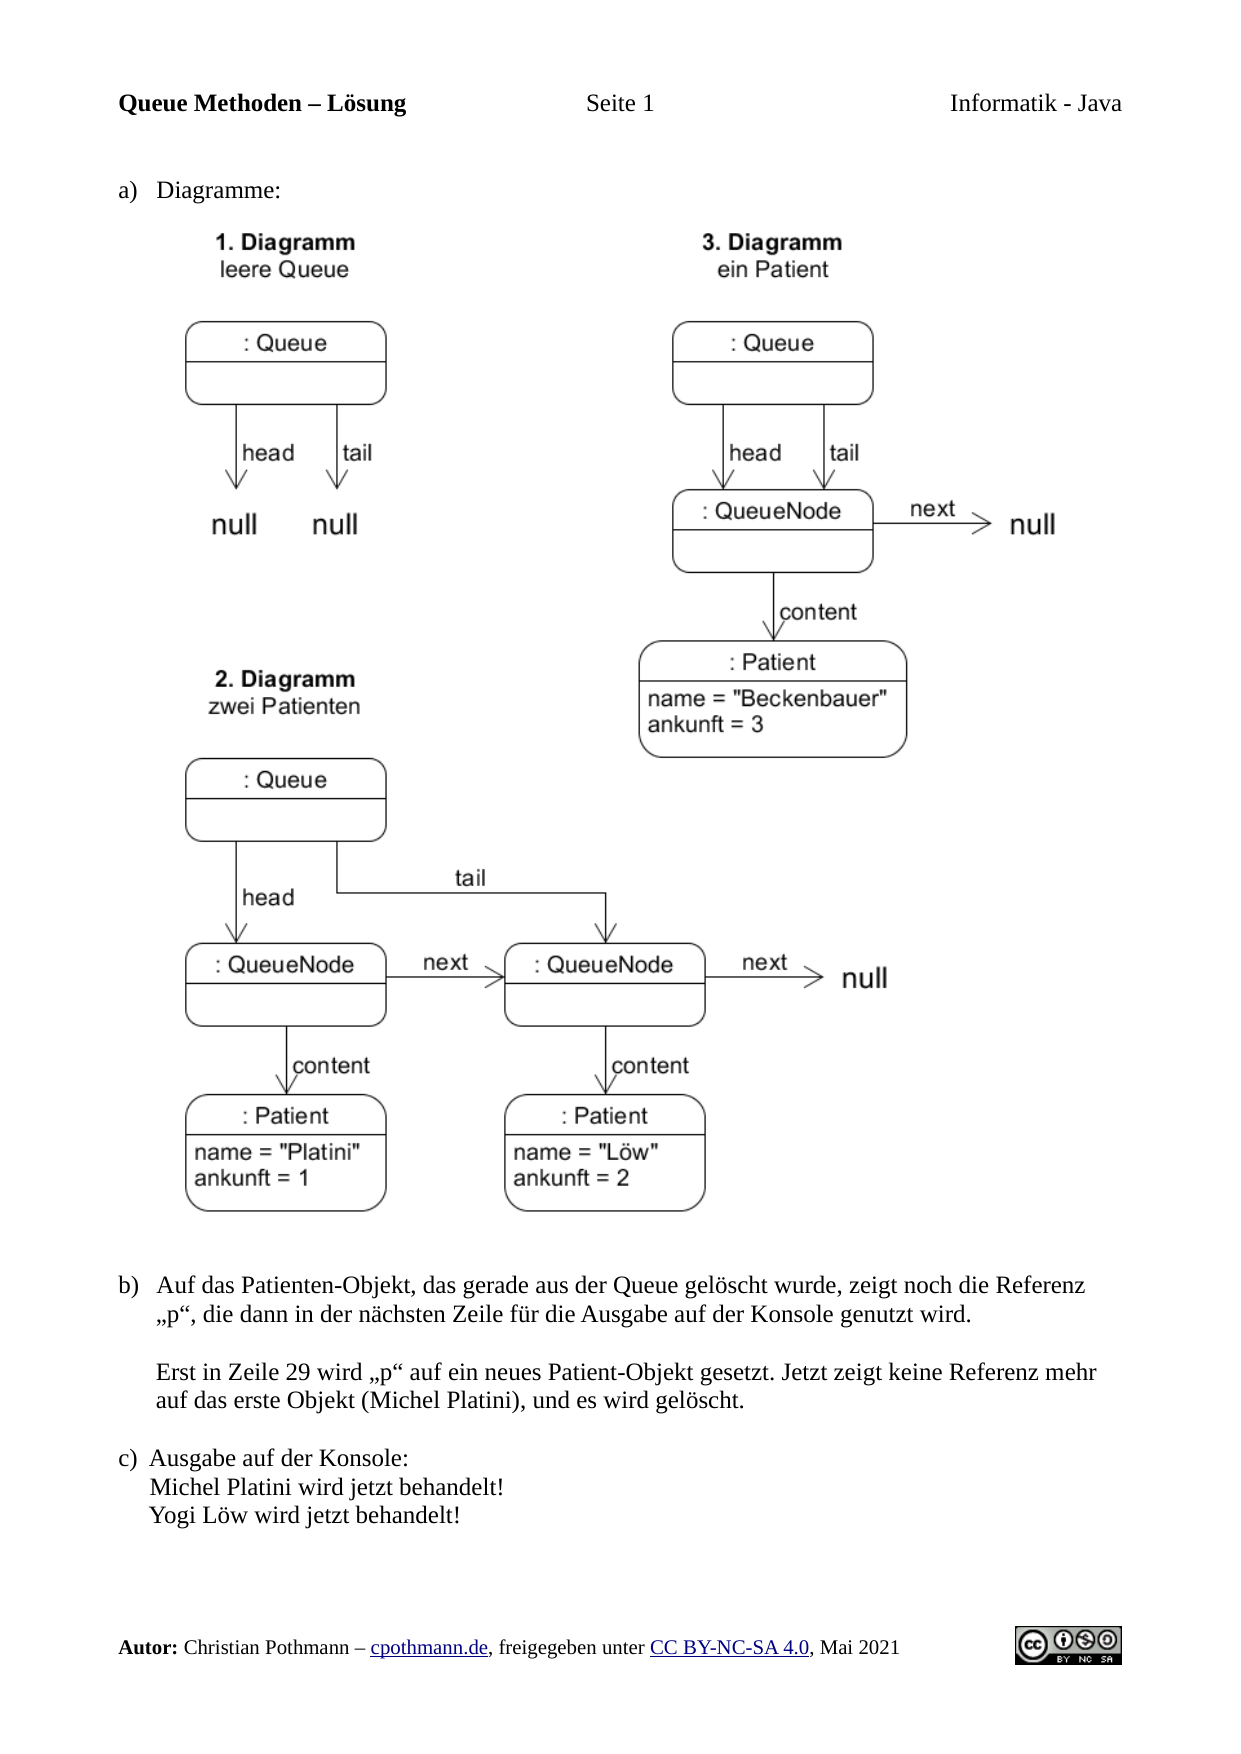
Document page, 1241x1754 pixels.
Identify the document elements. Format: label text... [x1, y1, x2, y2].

text a) Diagramme: [118, 176, 1122, 204]
text Yogi Löw wird jetzt behandelt! [118, 1501, 1122, 1529]
text auf das erste Objekt (Michel Platini), und es wird gelöscht. [118, 1386, 1122, 1414]
picture [184, 233, 1056, 1213]
text Autor: Christian Pothmann – cpothmann.de, freigegeben unter CC BY-NC-SA 4.0, Mai 2021 [118, 1635, 1015, 1659]
text „p“, die dann in der nächsten Zeile für die Ausgabe auf der Konsole genutzt wird. [118, 1299, 1122, 1328]
text b) Auf das Patienten-Objekt, das gerade aus der Queue gelöscht wurde, zeigt noch die Referenz [118, 1271, 1122, 1299]
picture [1015, 1626, 1122, 1665]
text Erst in Zeile 29 wird „p“ auf ein neues Patient-Objekt gesetzt. Jetzt zeigt keine Referenz mehr [118, 1357, 1122, 1386]
text c) Ausgabe auf der Konsole: Michel Platini wird jetzt behandelt! [118, 1443, 1122, 1501]
